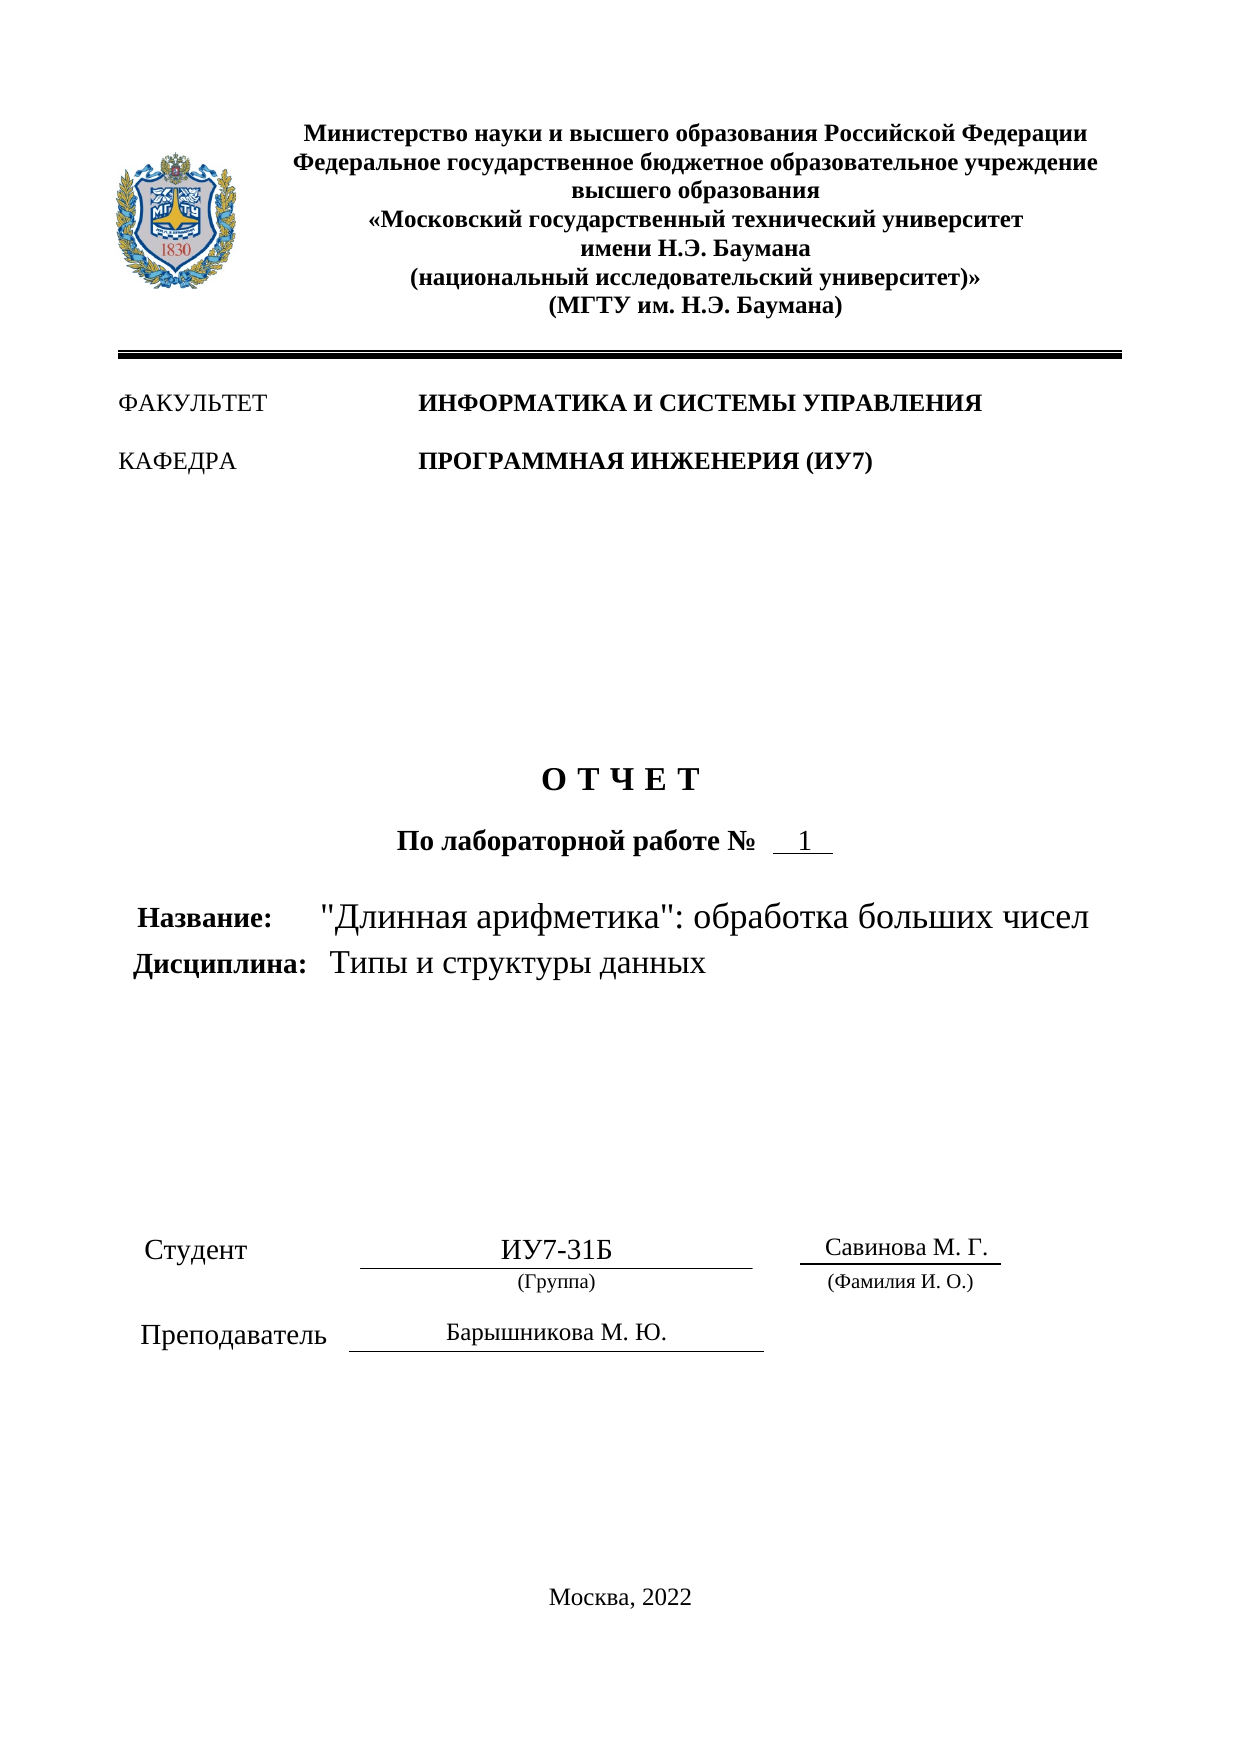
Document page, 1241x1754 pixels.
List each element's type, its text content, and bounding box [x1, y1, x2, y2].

text Дисциплина: Типы и структуры данных [133, 942, 1122, 981]
table_header ИУ7-31Б [349, 1232, 764, 1269]
table_header [107, 118, 254, 319]
picture [115, 152, 237, 289]
table_header [764, 1232, 788, 1269]
subtitle Отчет [118, 759, 1122, 798]
table_cell [118, 1269, 349, 1317]
text ФАКУЛЬТЕТ Информатика и системы управления [118, 388, 1122, 417]
table_cell Барышникова М. Ю. [349, 1318, 764, 1351]
text Москва, 2022 [118, 1582, 1122, 1611]
text Название: [137, 900, 286, 934]
text КАФЕДРА ПРОГРАММНАЯ ИНЖЕНЕРИЯ (ИУ7) [118, 446, 1122, 474]
table_cell (Группа) [349, 1269, 764, 1317]
subtitle "Длинная арифметика": обработка больших чисел [302, 895, 1122, 936]
table_cell Преподаватель [118, 1318, 349, 1351]
table_header 1 [768, 823, 842, 856]
table_header Савинова М. Г. [789, 1232, 1012, 1269]
table_cell (Фамилия И. О.) [789, 1269, 1012, 1317]
table_cell [789, 1318, 1012, 1351]
table_cell [764, 1318, 788, 1351]
table_header Студент [118, 1232, 349, 1269]
table_cell [764, 1269, 788, 1317]
table_header Министерство науки и высшего образования Российской Федерации Федеральное государственное бюджетное образовательное учреждение высшего образования «Московский государственный технический университет имени Н.Э. Баумана (национальный исследовательский университет)» (МГТУ им. Н.Э. Баумана) [254, 118, 1137, 319]
